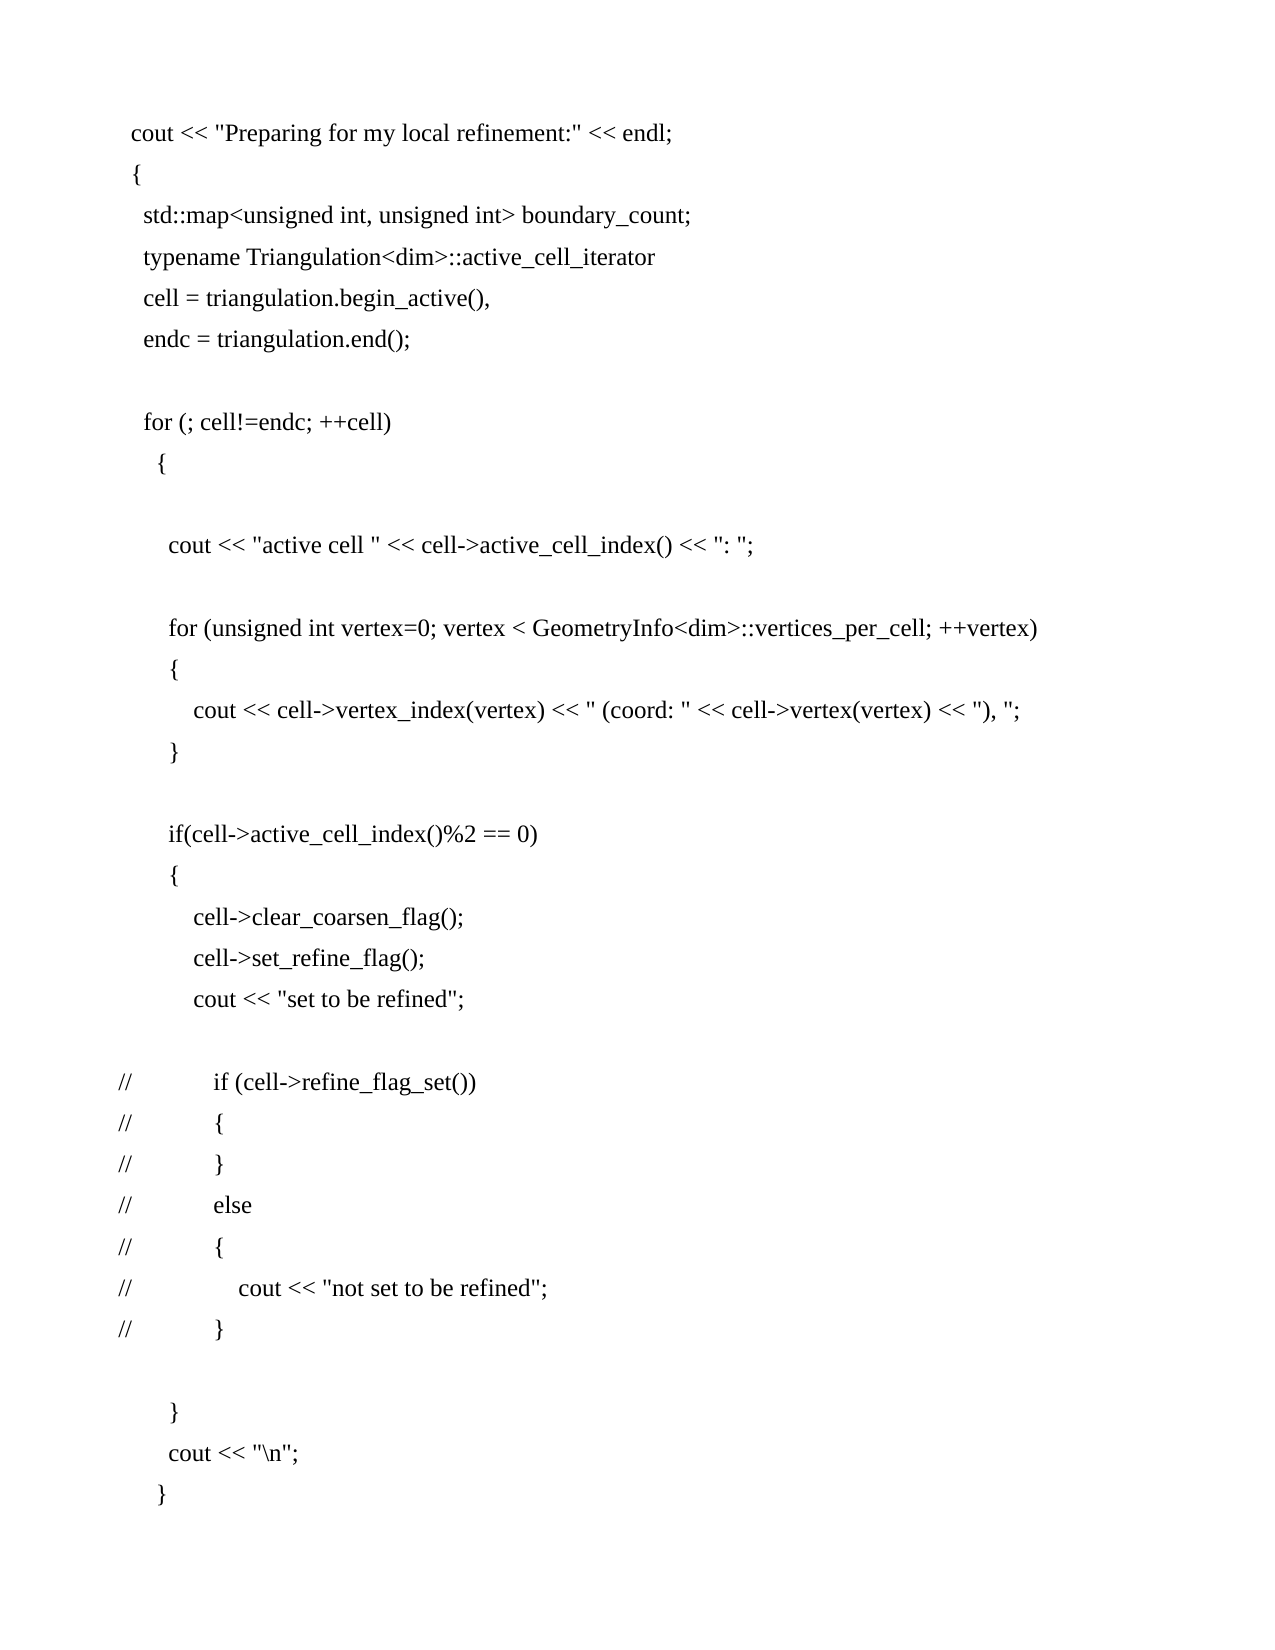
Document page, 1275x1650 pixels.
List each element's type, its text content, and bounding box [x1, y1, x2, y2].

text cout << "Preparing for my local refinement:" << endl; [118, 118, 1157, 147]
text cell->set_refine_flag(); [118, 943, 1157, 972]
text if(cell->active_cell_index()%2 == 0) [118, 819, 1157, 848]
text // else [118, 1191, 1157, 1219]
text cout << "set to be refined"; [118, 984, 1157, 1013]
text // cout << "not set to be refined"; [118, 1273, 1157, 1302]
text // } [118, 1314, 1157, 1343]
text cout << "active cell " << cell->active_cell_index() << ": "; [118, 531, 1157, 559]
text for (; cell!=endc; ++cell) [118, 407, 1157, 436]
text cout << "\n"; [118, 1438, 1157, 1467]
text { [118, 861, 1157, 889]
text { [118, 654, 1157, 683]
text for (unsigned int vertex=0; vertex < GeometryInfo<dim>::vertices_per_cell; ++vertex) [118, 613, 1157, 642]
text typename Triangulation<dim>::active_cell_iterator [118, 242, 1157, 271]
text cout << cell->vertex_index(vertex) << " (coord: " << cell->vertex(vertex) << "), "; [118, 696, 1157, 724]
text { [118, 159, 1157, 188]
text endc = triangulation.end(); [118, 324, 1157, 353]
text // } [118, 1149, 1157, 1178]
text { [118, 448, 1157, 477]
text } [118, 1397, 1157, 1426]
text // if (cell->refine_flag_set()) [118, 1067, 1157, 1096]
text } [118, 1479, 1157, 1508]
text // { [118, 1232, 1157, 1261]
text // { [118, 1108, 1157, 1137]
text std::map<unsigned int, unsigned int> boundary_count; [118, 201, 1157, 229]
text cell = triangulation.begin_active(), [118, 283, 1157, 312]
text cell->clear_coarsen_flag(); [118, 902, 1157, 931]
text } [118, 737, 1157, 766]
